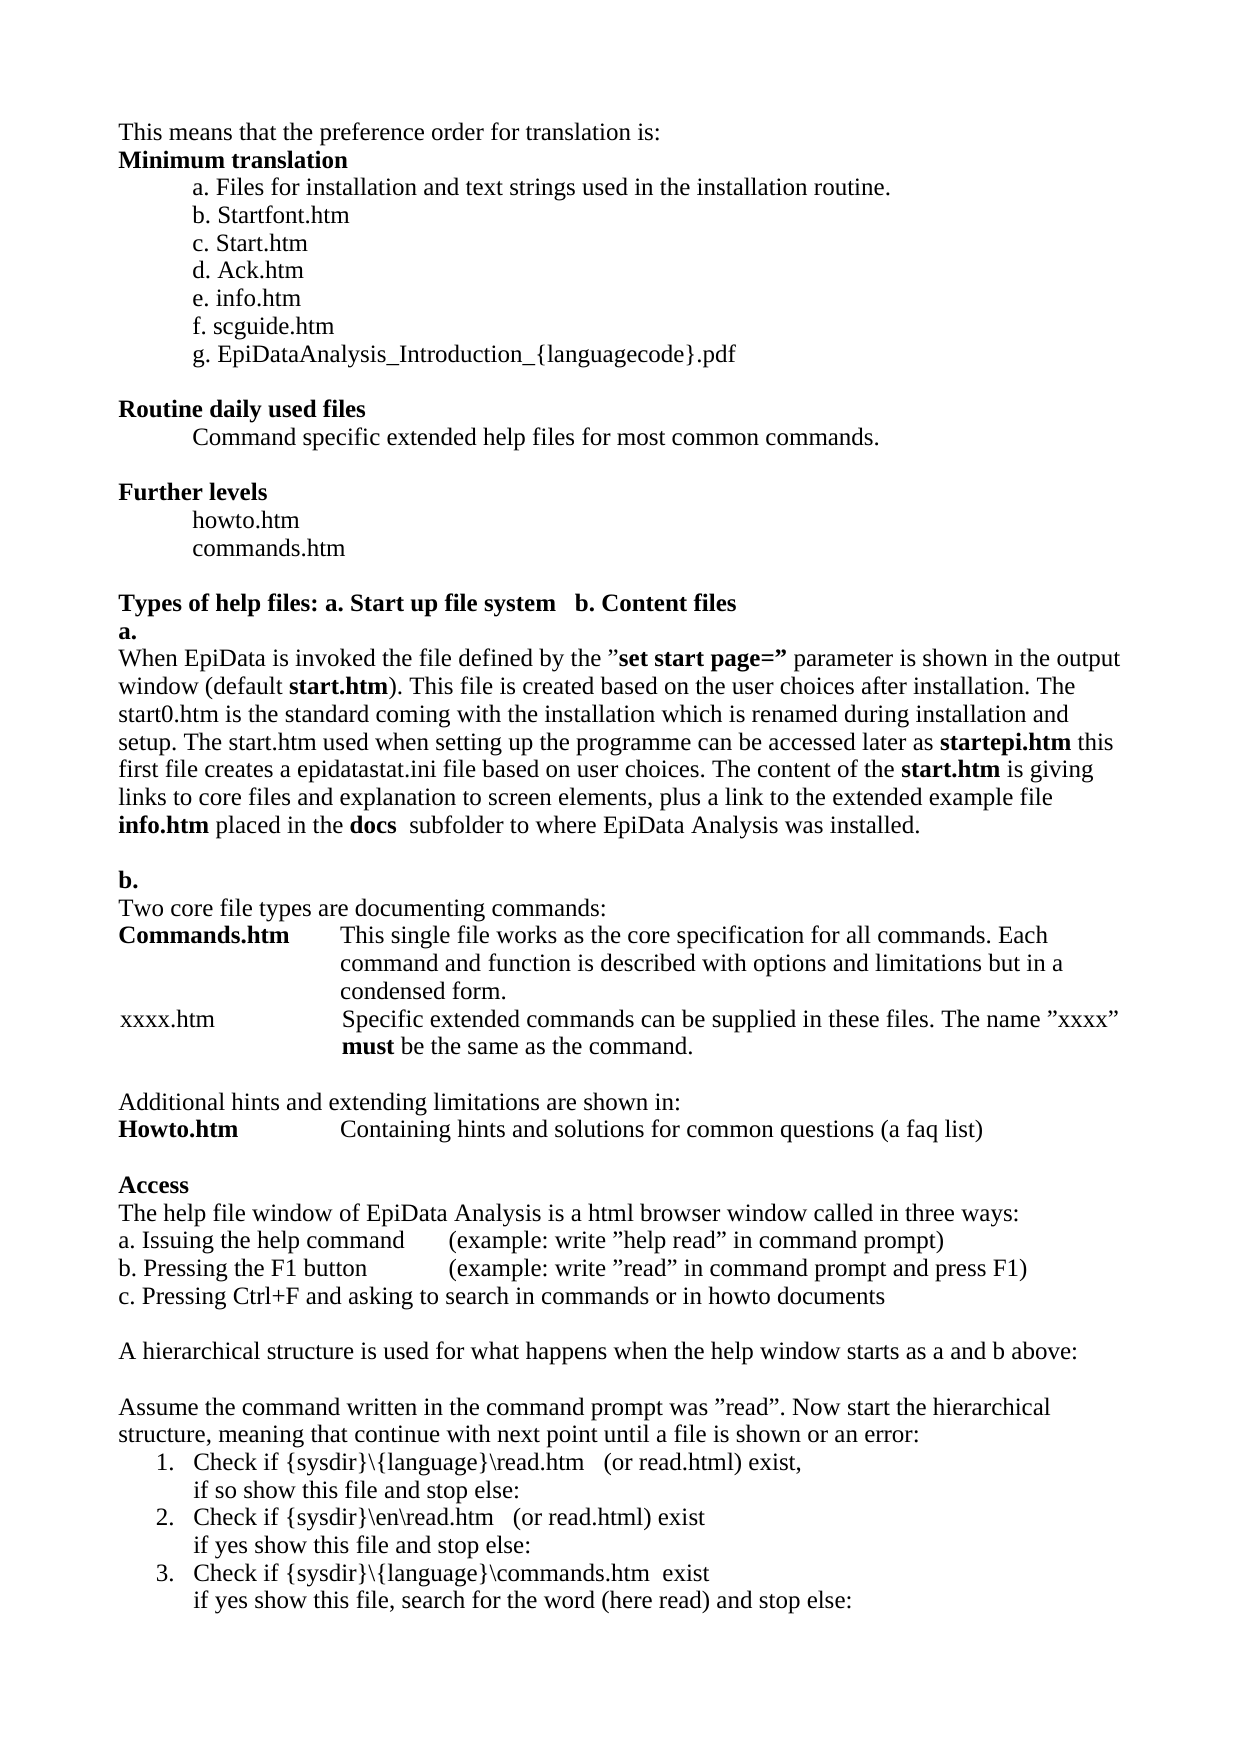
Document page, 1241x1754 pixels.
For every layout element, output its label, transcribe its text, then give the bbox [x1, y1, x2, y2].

text a. Files for installation and text strings used in the installation routine. [118, 173, 1122, 201]
list Check if {sysdir}\en\read.htm (or read.html) exist if yes show this file and stop else: [156, 1503, 1122, 1559]
text The help file window of EpiData Analysis is a html browser window called in three ways: [118, 1199, 1122, 1226]
text A hierarchical structure is used for what happens when the help window starts as a and b above: [118, 1337, 1122, 1365]
text howto.htm [118, 506, 1122, 534]
text c. Start.htm [118, 229, 1122, 257]
list Check if {sysdir}\{language}\commands.htm exist if yes show this file, search for the word (here read) and stop else: [156, 1559, 1122, 1614]
text b. Pressing the F1 button (example: write ”read” in command prompt and press F1) [118, 1254, 1122, 1282]
text This means that the preference order for translation is: [118, 118, 1122, 146]
list Check if {sysdir}\{language}\read.htm (or read.html) exist, if so show this file and stop else: [156, 1448, 1122, 1503]
text e. info.htm f. scguide.htm [118, 284, 1122, 340]
text b. Startfont.htm [118, 201, 1122, 229]
text Types of help files: a. Start up file system b. Content files [118, 589, 1122, 617]
text c. Pressing Ctrl+F and asking to search in commands or in howto documents [118, 1282, 1122, 1309]
text Two core file types are documenting commands: [118, 894, 1122, 922]
text When EpiData is invoked the file defined by the ”set start page=” parameter is shown in the output window (default start.htm). This file is created based on the user choices after installation. The start0.htm is the standard coming with the installation which is renamed during installation and setup. The start.htm used when setting up the programme can be accessed later as startepi.htm this first file creates a epidatastat.ini file based on user choices. The content of the start.htm is giving links to core files and explanation to screen elements, plus a link to the extended example file info.htm placed in the docs subfolder to where EpiData Analysis was installed. [118, 644, 1122, 838]
text Additional hints and extending limitations are shown in: [118, 1088, 1122, 1116]
text a. [118, 617, 1122, 644]
text a. Issuing the help command (example: write ”help read” in command prompt) [118, 1226, 1122, 1254]
text Commands.htm This single file works as the core specification for all commands. Each command and function is described with options and limitations but in a condensed form. [118, 922, 1122, 1005]
text Routine daily used files [118, 395, 1122, 423]
text Minimum translation [118, 146, 1122, 173]
text Command specific extended help files for most common commands. [118, 423, 1122, 451]
text g. EpiDataAnalysis_Introduction_{languagecode}.pdf [118, 340, 1122, 367]
text commands.htm [118, 534, 1122, 561]
text xxxx.htm Specific extended commands can be supplied in these files. The name ”xxxx” must be the same as the command. [120, 1005, 1122, 1060]
text Howto.htm Containing hints and solutions for common questions (a faq list) [118, 1116, 1122, 1143]
text Assume the command written in the command prompt was ”read”. Now start the hierarchical structure, meaning that continue with next point until a file is shown or an error: [118, 1393, 1122, 1448]
text Further levels [118, 478, 1122, 506]
text b. [118, 866, 1122, 894]
text d. Ack.htm [118, 257, 1122, 284]
text Access [118, 1171, 1122, 1199]
